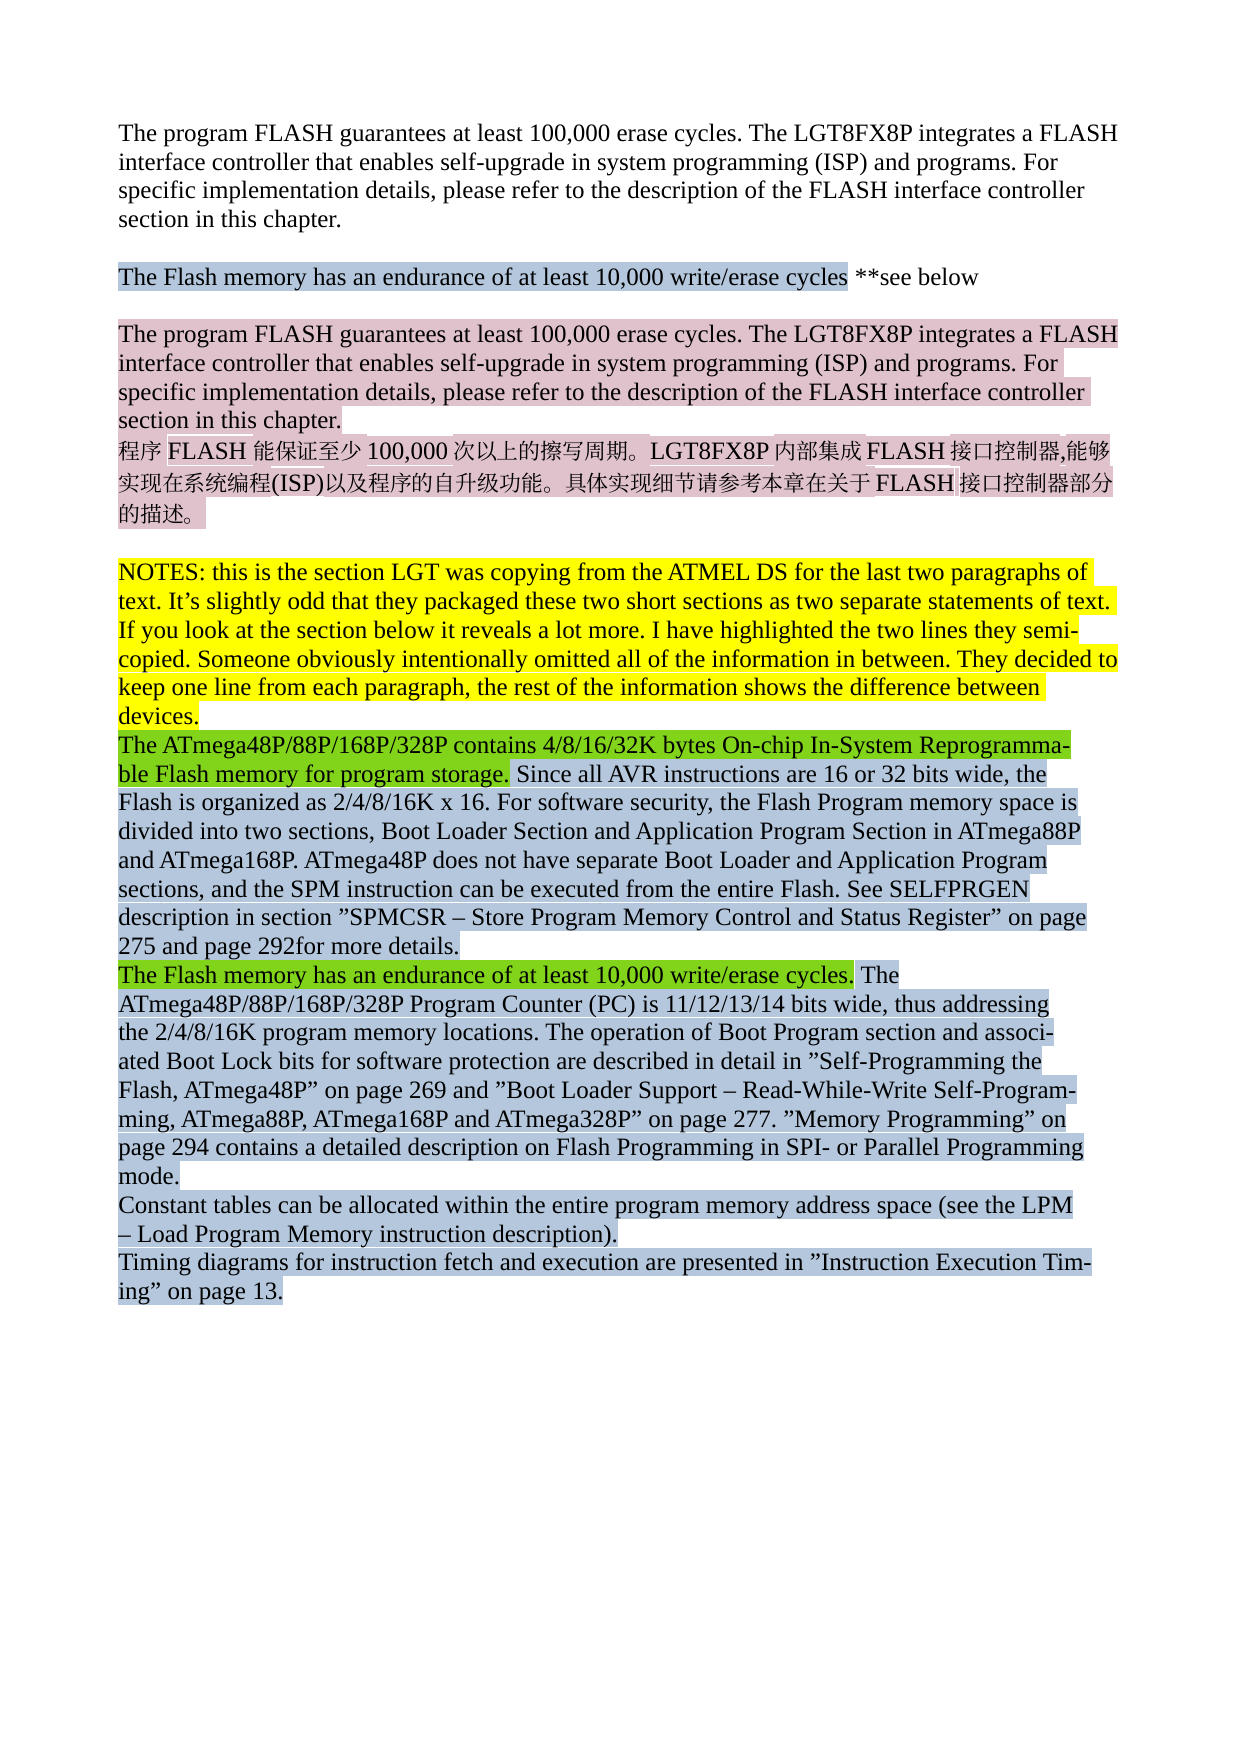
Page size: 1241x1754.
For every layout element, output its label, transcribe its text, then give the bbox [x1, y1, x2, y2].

text sections, and the SPM instruction can be executed from the entire Flash. See SELFPRGEN [118, 874, 1122, 902]
text description in section ”SPMCSR – Store Program Memory Control and Status Register” on page [118, 902, 1122, 931]
text The program FLASH guarantees at least 100,000 erase cycles. The LGT8FX8P integrates a FLASH interface controller that enables self-upgrade in system programming (ISP) and programs. For specific implementation details, please refer to the description of the FLASH interface controller section in this chapter. [118, 319, 1122, 434]
text ing” on page 13. [118, 1276, 1122, 1305]
text The Flash memory has an endurance of at least 10,000 write/erase cycles **see below [118, 262, 1122, 291]
text 程序 FLASH 能保证至少100,000次以上的擦写周期。LGT8FX8P内部集成FLASH接口控制器,能够实现在系统编程(ISP)以及程序的自升级功能。具体实现细节请参考本章在关于FLASH接口控制器部分的描述。 [118, 434, 1122, 529]
text NOTES: this is the section LGT was copying from the ATMEL DS for the last two paragraphs of text. It’s slightly odd that they packaged these two short sections as two separate statements of text. If you look at the section below it reveals a lot more. I have highlighted the two lines they semi-copied. Someone obviously intentionally omitted all of the information in between. They decided to keep one line from each paragraph, the rest of the information shows the difference between devices. [118, 557, 1122, 730]
text page 294 contains a detailed description on Flash Programming in SPI- or Parallel Programming [118, 1132, 1122, 1161]
text The program FLASH guarantees at least 100,000 erase cycles. The LGT8FX8P integrates a FLASH interface controller that enables self-upgrade in system programming (ISP) and programs. For specific implementation details, please refer to the description of the FLASH interface controller section in this chapter. [118, 118, 1122, 233]
text Timing diagrams for instruction fetch and execution are presented in ”Instruction Execution Tim- [118, 1247, 1122, 1276]
text Flash is organized as 2/4/8/16K x 16. For software security, the Flash Program memory space is [118, 787, 1122, 816]
text Constant tables can be allocated within the entire program memory address space (see the LPM [118, 1190, 1122, 1219]
text and ATmega168P. ATmega48P does not have separate Boot Loader and Application Program [118, 845, 1122, 874]
text Flash, ATmega48P” on page 269 and ”Boot Loader Support – Read-While-Write Self-Program- [118, 1075, 1122, 1104]
text ble Flash memory for program storage. Since all AVR instructions are 16 or 32 bits wide, the [118, 759, 1122, 787]
text ATmega48P/88P/168P/328P Program Counter (PC) is 11/12/13/14 bits wide, thus addressing [118, 989, 1122, 1017]
text divided into two sections, Boot Loader Section and Application Program Section in ATmega88P [118, 816, 1122, 845]
text the 2/4/8/16K program memory locations. The operation of Boot Program section and associ- [118, 1017, 1122, 1046]
text ming, ATmega88P, ATmega168P and ATmega328P” on page 277. ”Memory Programming” on [118, 1104, 1122, 1132]
text mode. [118, 1161, 1122, 1190]
text 275 and page 292for more details. [118, 931, 1122, 960]
text The ATmega48P/88P/168P/328P contains 4/8/16/32K bytes On-chip In-System Reprogramma- [118, 730, 1122, 759]
text ated Boot Lock bits for software protection are described in detail in ”Self-Programming the [118, 1046, 1122, 1075]
text The Flash memory has an endurance of at least 10,000 write/erase cycles. The [118, 960, 1122, 989]
text – Load Program Memory instruction description). [118, 1219, 1122, 1247]
